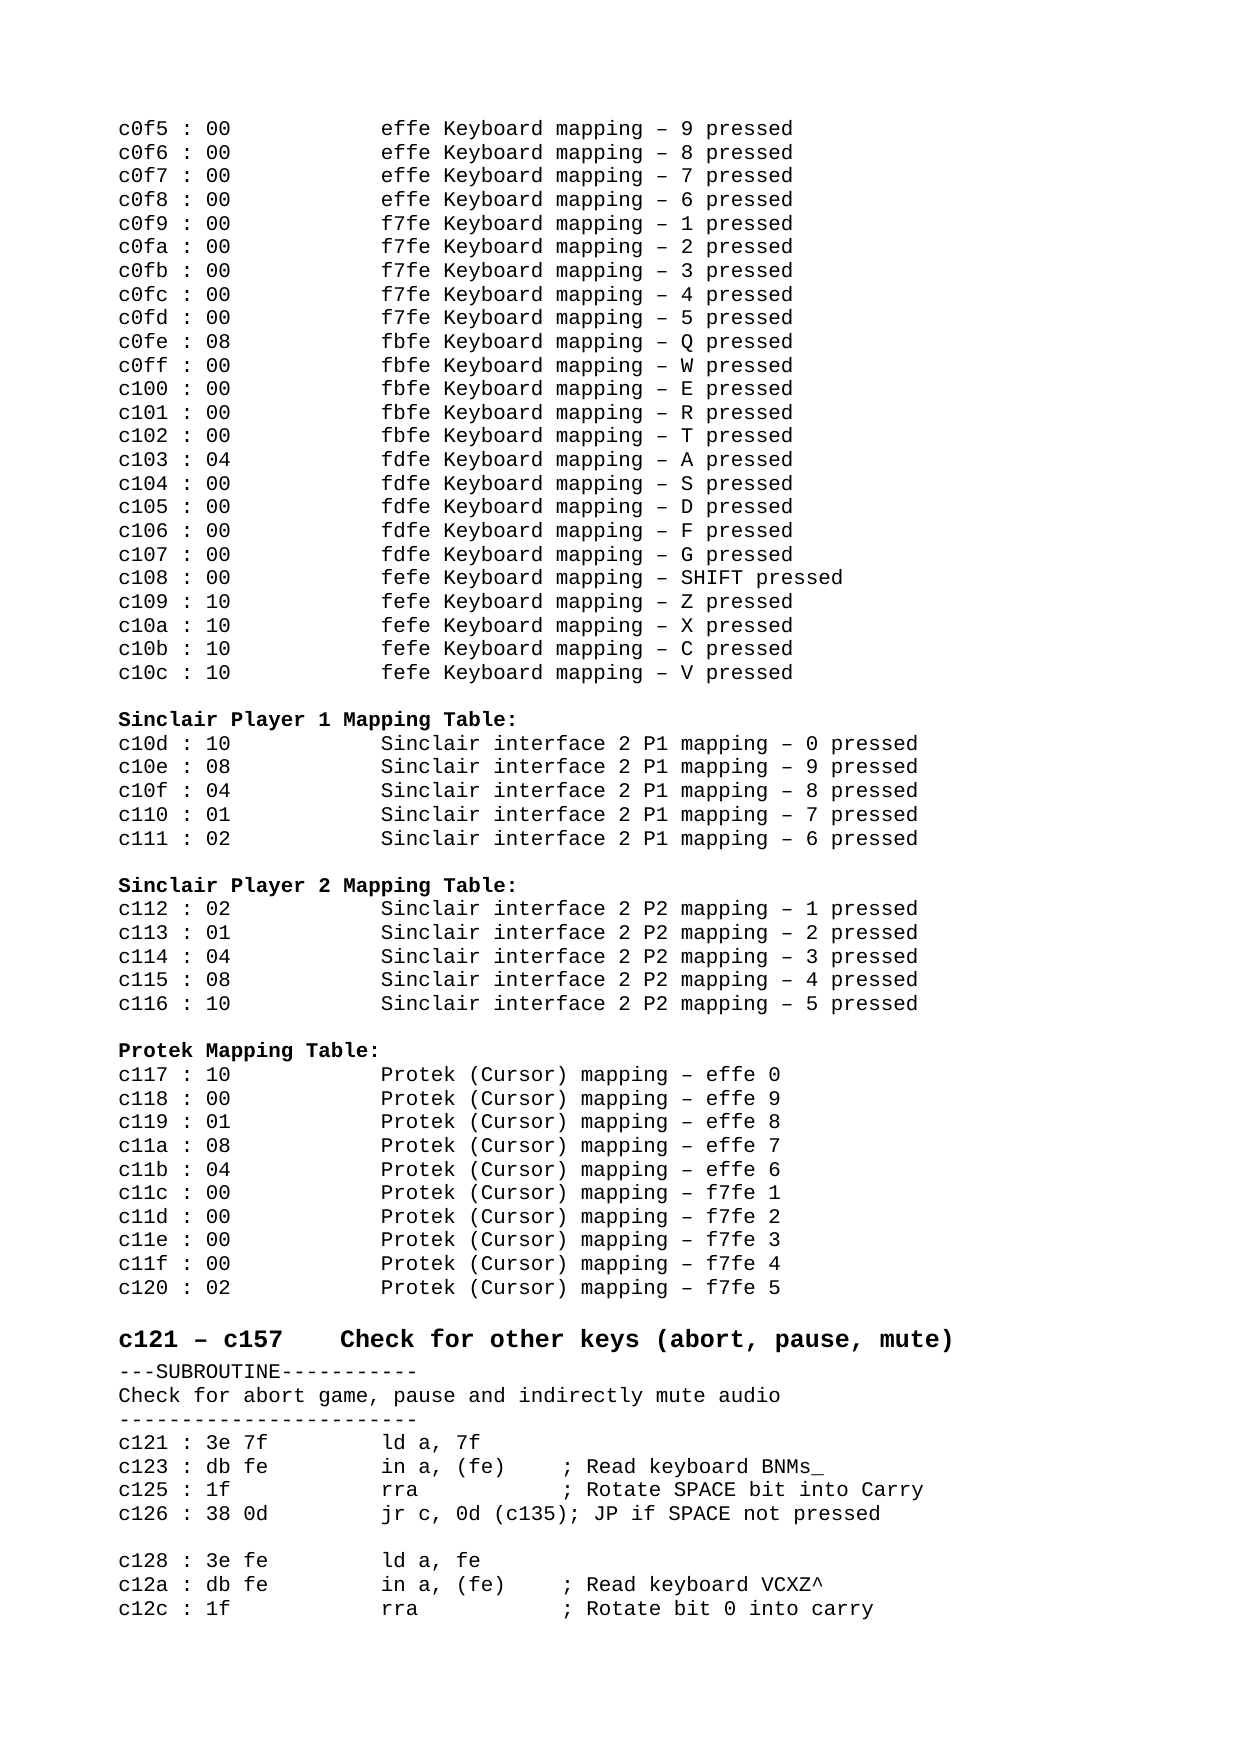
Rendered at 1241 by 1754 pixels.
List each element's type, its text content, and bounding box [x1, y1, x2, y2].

text c117 : 10 Protek (Cursor) mapping – effe 0 [118, 1064, 1122, 1088]
text Sinclair Player 2 Mapping Table: [118, 875, 1122, 898]
text c11e : 00 Protek (Cursor) mapping – f7fe 3 [118, 1229, 1122, 1253]
text c0f5 : 00 effe Keyboard mapping – 9 pressed [118, 118, 1122, 142]
text c102 : 00 fbfe Keyboard mapping – T pressed [118, 426, 1122, 449]
text c116 : 10 Sinclair interface 2 P2 mapping – 5 pressed [118, 993, 1122, 1017]
text c10d : 10 Sinclair interface 2 P1 mapping – 0 pressed [118, 733, 1122, 757]
text c11a : 08 Protek (Cursor) mapping – effe 7 [118, 1135, 1122, 1158]
text c113 : 01 Sinclair interface 2 P2 mapping – 2 pressed [118, 922, 1122, 946]
text Check for abort game, pause and indirectly mute audio [118, 1385, 1122, 1408]
text c114 : 04 Sinclair interface 2 P2 mapping – 3 pressed [118, 946, 1122, 969]
text c100 : 00 fbfe Keyboard mapping – E pressed [118, 378, 1122, 402]
text c118 : 00 Protek (Cursor) mapping – effe 9 [118, 1088, 1122, 1111]
text c120 : 02 Protek (Cursor) mapping – f7fe 5 [118, 1277, 1122, 1300]
text c11f : 00 Protek (Cursor) mapping – f7fe 4 [118, 1253, 1122, 1277]
text c12c : 1f rra ; Rotate bit 0 into carry [118, 1598, 1122, 1621]
text Sinclair Player 1 Mapping Table: [118, 709, 1122, 733]
text c0fa : 00 f7fe Keyboard mapping – 2 pressed [118, 236, 1122, 260]
text ---SUBROUTINE----------- [118, 1361, 1122, 1385]
text c0f8 : 00 effe Keyboard mapping – 6 pressed [118, 189, 1122, 213]
text c107 : 00 fdfe Keyboard mapping – G pressed [118, 544, 1122, 567]
text c10c : 10 fefe Keyboard mapping – V pressed [118, 662, 1122, 686]
text c11b : 04 Protek (Cursor) mapping – effe 6 [118, 1158, 1122, 1182]
text c119 : 01 Protek (Cursor) mapping – effe 8 [118, 1111, 1122, 1135]
text c0fd : 00 f7fe Keyboard mapping – 5 pressed [118, 307, 1122, 331]
text c0f9 : 00 f7fe Keyboard mapping – 1 pressed [118, 213, 1122, 236]
text c109 : 10 fefe Keyboard mapping – Z pressed [118, 591, 1122, 615]
text c125 : 1f rra ; Rotate SPACE bit into Carry [118, 1479, 1122, 1503]
text c128 : 3e fe ld a, fe [118, 1550, 1122, 1574]
text c123 : db fe in a, (fe) ; Read keyboard BNMs_ [118, 1456, 1122, 1479]
text c10f : 04 Sinclair interface 2 P1 mapping – 8 pressed [118, 780, 1122, 804]
text c110 : 01 Sinclair interface 2 P1 mapping – 7 pressed [118, 804, 1122, 827]
text Protek Mapping Table: [118, 1040, 1122, 1064]
text c106 : 00 fdfe Keyboard mapping – F pressed [118, 520, 1122, 544]
text c0f7 : 00 effe Keyboard mapping – 7 pressed [118, 165, 1122, 189]
text c10e : 08 Sinclair interface 2 P1 mapping – 9 pressed [118, 757, 1122, 780]
subtitle c121 – c157 Check for other keys (abort, pause, mute) [118, 1327, 1122, 1355]
text c112 : 02 Sinclair interface 2 P2 mapping – 1 pressed [118, 898, 1122, 922]
text c0fb : 00 f7fe Keyboard mapping – 3 pressed [118, 260, 1122, 284]
text c103 : 04 fdfe Keyboard mapping – A pressed [118, 449, 1122, 473]
text c115 : 08 Sinclair interface 2 P2 mapping – 4 pressed [118, 969, 1122, 993]
text c111 : 02 Sinclair interface 2 P1 mapping – 6 pressed [118, 827, 1122, 851]
text c10a : 10 fefe Keyboard mapping – X pressed [118, 615, 1122, 638]
text c121 : 3e 7f ld a, 7f [118, 1432, 1122, 1456]
text c126 : 38 0d jr c, 0d (c135); JP if SPACE not pressed [118, 1503, 1122, 1527]
text c101 : 00 fbfe Keyboard mapping – R pressed [118, 402, 1122, 426]
text c0fe : 08 fbfe Keyboard mapping – Q pressed [118, 331, 1122, 354]
text c12a : db fe in a, (fe) ; Read keyboard VCXZ^ [118, 1574, 1122, 1598]
text c105 : 00 fdfe Keyboard mapping – D pressed [118, 496, 1122, 520]
text ------------------------ [118, 1408, 1122, 1432]
text c108 : 00 fefe Keyboard mapping – SHIFT pressed [118, 567, 1122, 591]
text c11c : 00 Protek (Cursor) mapping – f7fe 1 [118, 1182, 1122, 1206]
text c104 : 00 fdfe Keyboard mapping – S pressed [118, 473, 1122, 496]
text c10b : 10 fefe Keyboard mapping – C pressed [118, 638, 1122, 662]
text c0f6 : 00 effe Keyboard mapping – 8 pressed [118, 142, 1122, 165]
text c0fc : 00 f7fe Keyboard mapping – 4 pressed [118, 284, 1122, 307]
text c0ff : 00 fbfe Keyboard mapping – W pressed [118, 354, 1122, 378]
text c11d : 00 Protek (Cursor) mapping – f7fe 2 [118, 1206, 1122, 1229]
